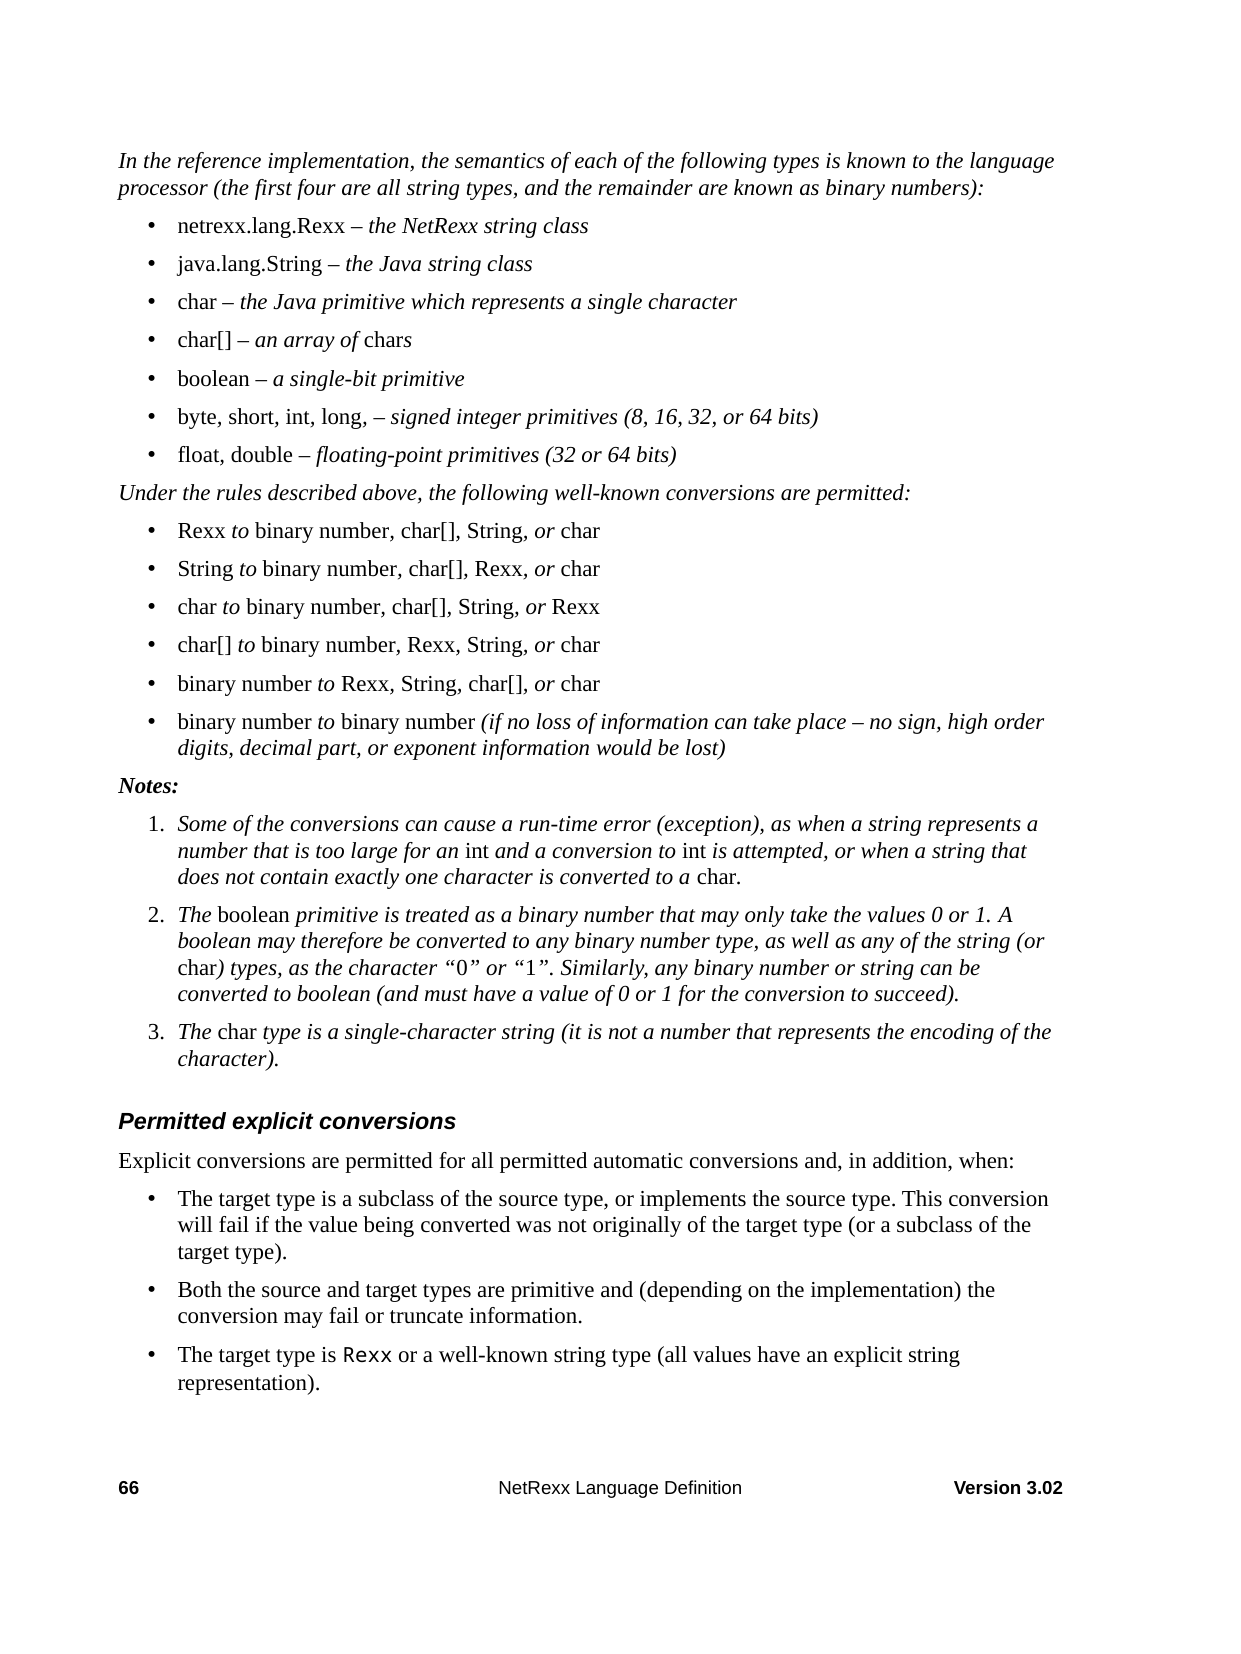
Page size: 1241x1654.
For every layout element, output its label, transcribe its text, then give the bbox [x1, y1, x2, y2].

list String to binary number, char[], Rexx, or char [148, 555, 1063, 582]
text In the reference implementation, the semantics of each of the following types is known to the language processor (the first four are all string types, and the remainder are known as binary numbers): [118, 148, 1063, 200]
list The char type is a single-character string (it is not a number that represents the encoding of the character). [148, 1018, 1063, 1071]
list The boolean primitive is treated as a binary number that may only take the values 0 or 1. A boolean may therefore be converted to any binary number type, as well as any of the string (or char) types, as the character “0” or “1”. Similarly, any binary number or string can be converted to boolean (and must have a value of 0 or 1 for the conversion to succeed). [148, 901, 1063, 1007]
list Some of the conversions can cause a run-time error (exception), as when a string represents a number that is too large for an int and a conversion to int is attempted, or when a string that does not contain exactly one character is converted to a char. [148, 810, 1063, 889]
list boolean – a single-bit primitive [148, 364, 1063, 391]
list char[] to binary number, Rexx, String, or char [148, 631, 1063, 658]
list char to binary number, char[], String, or Rexx [148, 593, 1063, 620]
list java.lang.String – the Java string class [148, 250, 1063, 277]
text Under the rules described above, the following well-known conversions are permitted: [118, 479, 1063, 505]
list Both the source and target types are primitive and (depending on the implementation) the conversion may fail or truncate information. [148, 1276, 1063, 1329]
list byte, short, int, long, – signed integer primitives (8, 16, 32, or 64 bits) [148, 403, 1063, 429]
list netrexx.lang.Rexx – the NetRexx string class [148, 212, 1063, 238]
text Notes: [118, 772, 1063, 798]
list char[] – an array of chars [148, 326, 1063, 353]
list Rexx to binary number, char[], String, or char [148, 517, 1063, 543]
text Explicit conversions are permitted for all permitted automatic conversions and, in addition, when: [118, 1147, 1063, 1173]
list float, double – floating-point primitives (32 or 64 bits) [148, 441, 1063, 467]
list binary number to binary number (if no loss of information can take place – no sign, high order digits, decimal part, or exponent information would be lost) [148, 708, 1063, 760]
list binary number to Rexx, String, char[], or char [148, 669, 1063, 696]
list char – the Java primitive which represents a single character [148, 288, 1063, 315]
list The target type is a subclass of the source type, or implements the source type. This conversion will fail if the value being converted was not originally of the target type (or a subclass of the target type). [148, 1185, 1063, 1264]
subtitle Permitted explicit conversions [118, 1108, 1063, 1134]
list The target type is Rexx or a well-known string type (all values have an explicit string representation). [148, 1341, 1063, 1395]
